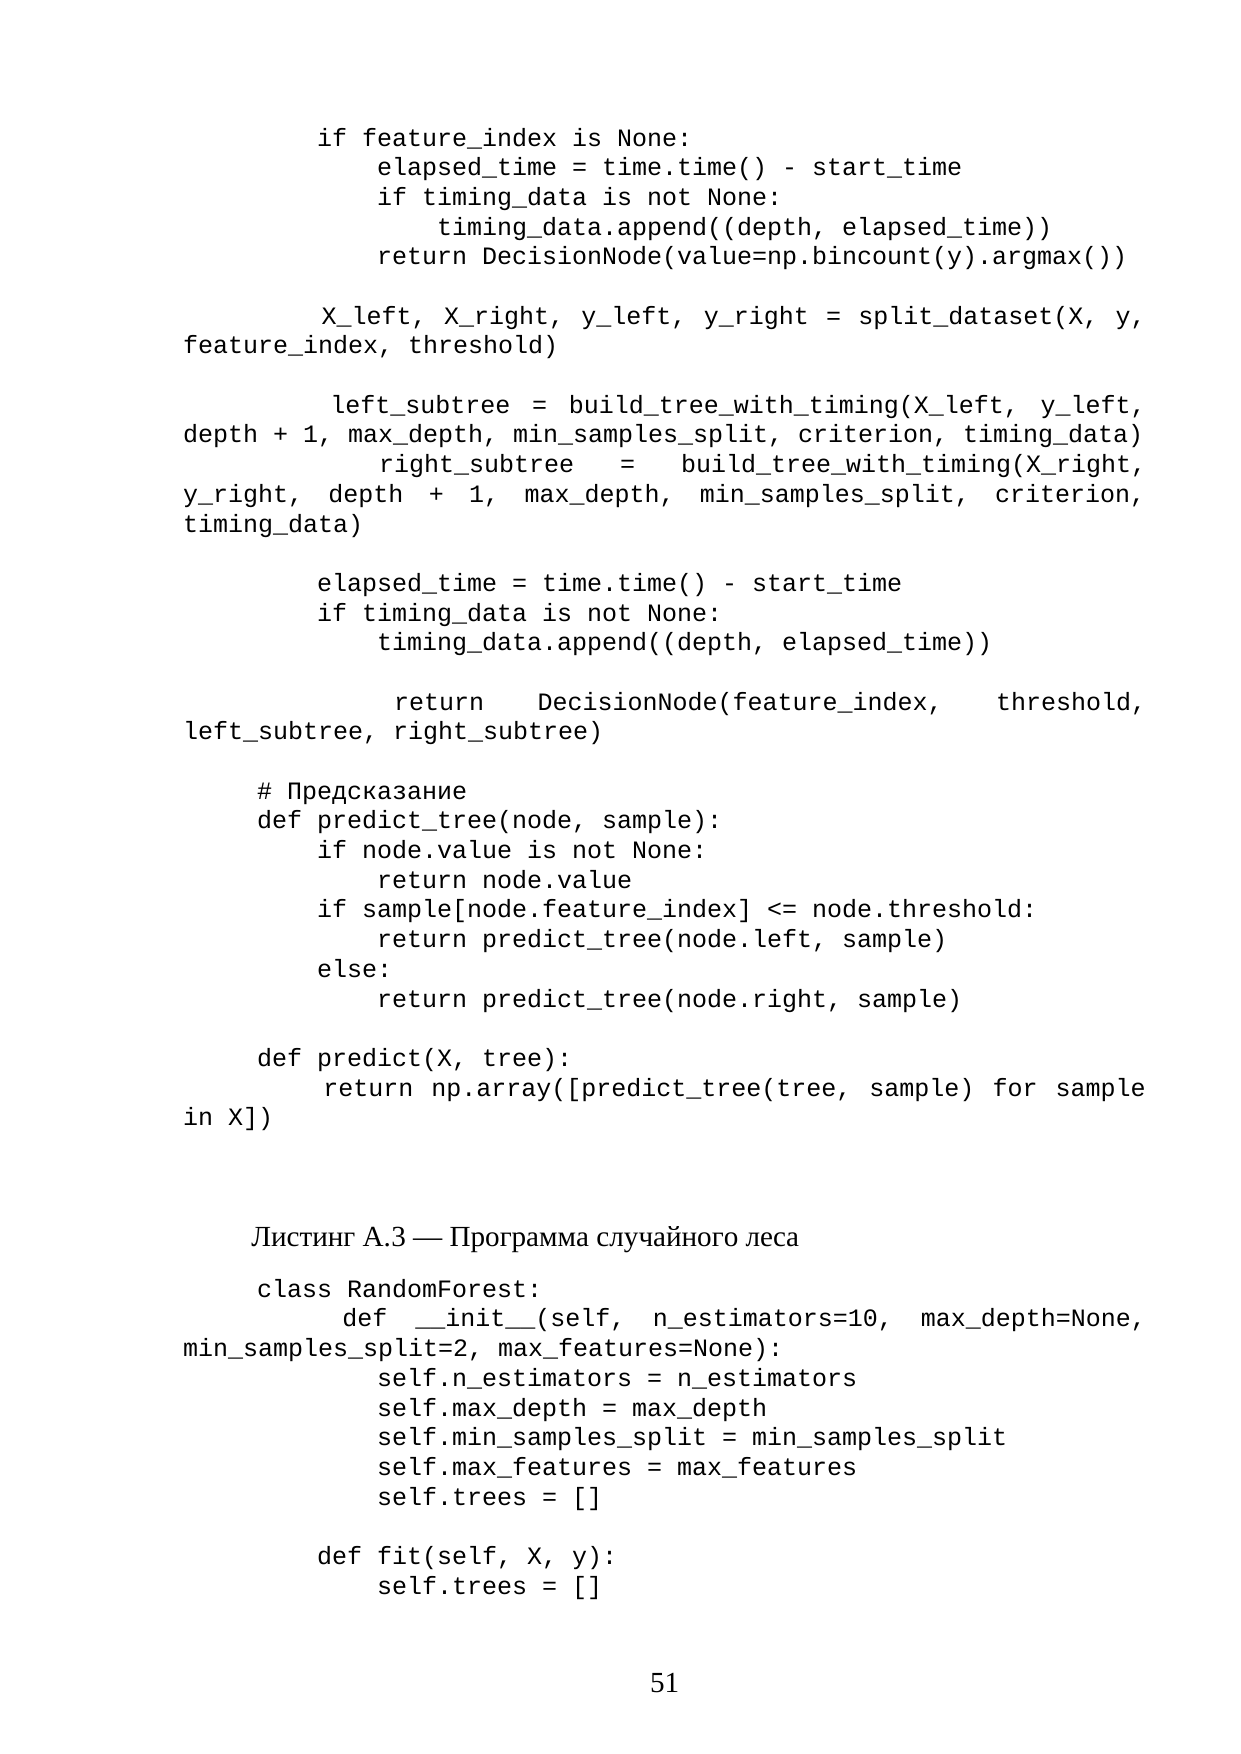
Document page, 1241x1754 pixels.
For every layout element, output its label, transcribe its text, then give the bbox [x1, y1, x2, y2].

table_header if feature_index is None: elapsed_time = time.time() - start_time if timing_data is not None: timing_data.append((depth, elapsed_time)) return DecisionNode(value=np.bincount(y).argmax()) X_left, X_right, y_left, y_right = split_dataset(X, y, feature_index, threshold) left_subtree = build_tree_with_timing(X_left, y_left, depth + 1, max_depth, min_samples_split, criterion, timing_data) right_subtree = build_tree_with_timing(X_right, y_right, depth + 1, max_depth, min_samples_split, criterion, timing_data) elapsed_time = time.time() - start_time if timing_data is not None: timing_data.append((depth, elapsed_time)) return DecisionNode(feature_index, threshold, left_subtree, right_subtree) # Предсказание def predict_tree(node, sample): if node.value is not None: return node.value if sample[node.feature_index] <= node.threshold: return predict_tree(node.left, sample) else: return predict_tree(node.right, sample) def predict(X, tree): return np.array([predict_tree(tree, sample) for sample in X]) [177, 118, 1152, 1169]
text Листинг А.3 — Программа случайного леса [177, 1219, 1152, 1252]
table_header class RandomForest: def __init__(self, n_estimators=10, max_depth=None, min_samples_split=2, max_features=None): self.n_estimators = n_estimators self.max_depth = max_depth self.min_samples_split = min_samples_split self.max_features = max_features self.trees = [] def fit(self, X, y): self.trees = [] [177, 1269, 1152, 1607]
